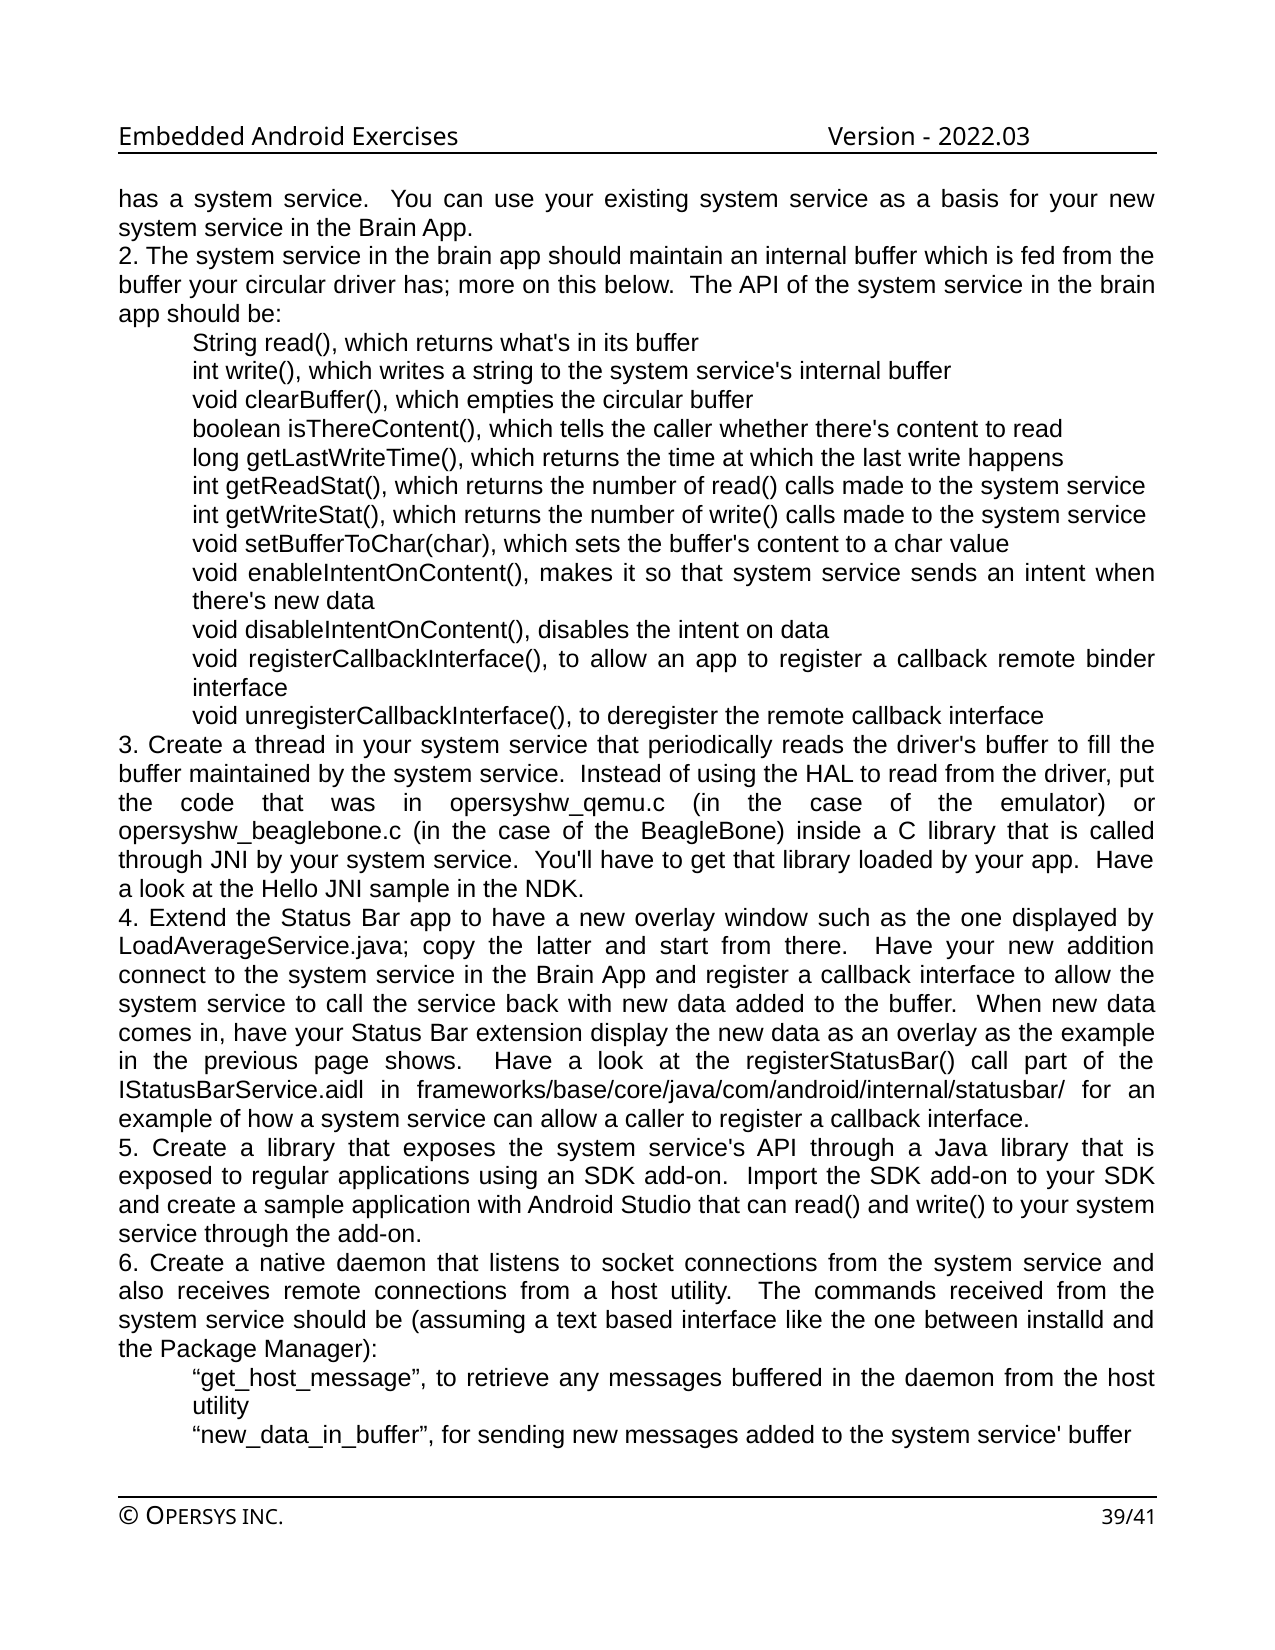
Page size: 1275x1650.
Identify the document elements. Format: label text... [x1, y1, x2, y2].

text void unregisterCallbackInterface(), to deregister the remote callback interface [192, 701, 1157, 730]
text 2. The system service in the brain app should maintain an internal buffer which is fed from the buffer your circular driver has; more on this below. The API of the system service in the brain app should be: [118, 241, 1157, 327]
text int getWriteStat(), which returns the number of write() calls made to the system service [192, 500, 1157, 529]
text void setBufferToChar(char), which sets the buffer's content to a char value [192, 529, 1157, 557]
text String read(), which returns what's in its buffer [192, 327, 1157, 356]
text int write(), which writes a string to the system service's internal buffer [192, 356, 1157, 385]
text void disableIntentOnContent(), disables the intent on data [192, 615, 1157, 644]
text void clearBuffer(), which empties the circular buffer [192, 385, 1157, 414]
text “new_data_in_buffer”, for sending new messages added to the system service' buffer [192, 1420, 1157, 1449]
text “get_host_message”, to retrieve any messages buffered in the daemon from the host utility [192, 1362, 1157, 1420]
text has a system service. You can use your existing system service as a basis for your new system service in the Brain App. [118, 184, 1157, 241]
text 5. Create a library that exposes the system service's API through a Java library that is exposed to regular applications using an SDK add-on. Import the SDK add-on to your SDK and create a sample application with Android Studio that can read() and write() to your system service through the add-on. [118, 1132, 1157, 1247]
text 6. Create a native daemon that listens to socket connections from the system service and also receives remote connections from a host utility. The commands received from the system service should be (assuming a text based interface like the one between installd and the Package Manager): [118, 1247, 1157, 1362]
text 4. Extend the Status Bar app to have a new overlay window such as the one displayed by LoadAverageService.java; copy the latter and start from there. Have your new addition connect to the system service in the Brain App and register a callback interface to allow the system service to call the service back with new data added to the buffer. When new data comes in, have your Status Bar extension display the new data as an overlay as the example in the previous page shows. Have a look at the registerStatusBar() call part of the IStatusBarService.aidl in frameworks/base/core/java/com/android/internal/statusbar/ for an example of how a system service can allow a caller to register a callback interface. [118, 902, 1157, 1132]
text void enableIntentOnContent(), makes it so that system service sends an intent when there's new data [192, 557, 1157, 615]
text int getReadStat(), which returns the number of read() calls made to the system service [192, 471, 1157, 500]
text long getLastWriteTime(), which returns the time at which the last write happens [192, 442, 1157, 471]
text void registerCallbackInterface(), to allow an app to register a callback remote binder interface [192, 644, 1157, 701]
text boolean isThereContent(), which tells the caller whether there's content to read [192, 414, 1157, 442]
text 3. Create a thread in your system service that periodically reads the driver's buffer to fill the buffer maintained by the system service. Instead of using the HAL to read from the driver, put the code that was in opersyshw_qemu.c (in the case of the emulator) or opersyshw_beaglebone.c (in the case of the BeagleBone) inside a C library that is called through JNI by your system service. You'll have to get that library loaded by your app. Have a look at the Hello JNI sample in the NDK. [118, 730, 1157, 902]
